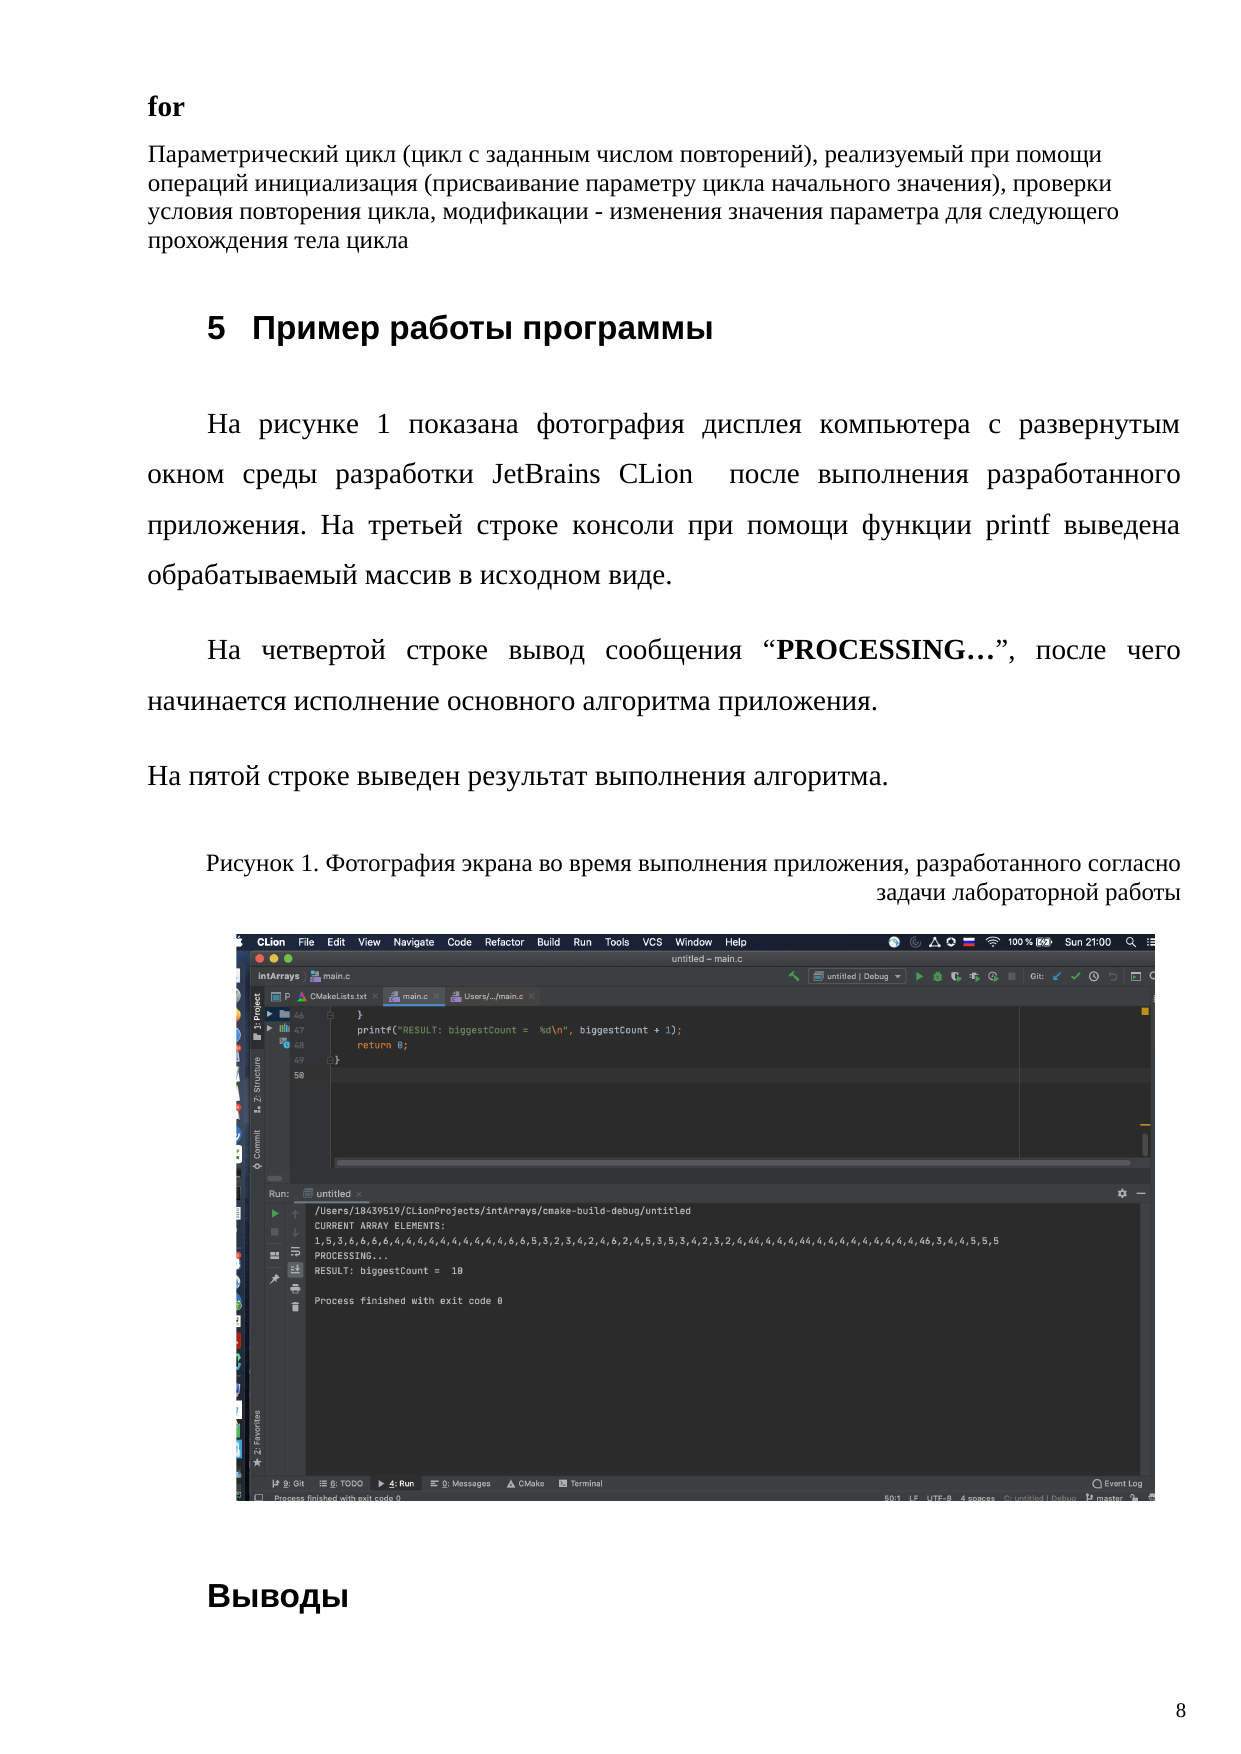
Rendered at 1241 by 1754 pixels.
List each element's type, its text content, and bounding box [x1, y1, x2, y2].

text Параметрический цикл (цикл с заданным числом повторений), реализуемый при помощи операций инициализация (присваивание параметру цикла начального значения), проверки условия повторения цикла, модификации - изменения значения параметра для следующего прохождения тела цикла [148, 139, 1181, 254]
subtitle На четвертой строке вывод сообщения “PROCESSING…”, после чего начинается исполнение основного алгоритма приложения. [147, 632, 1181, 716]
subtitle На пятой строке выведен результат выполнения алгоритма. [147, 758, 1181, 792]
subtitle На рисунке 1 показана фотография дисплея компьютера с развернутым окном среды разработки JetBrains CLion после выполнения разработанного приложения. На третьей строке консоли при помощи функции printf выведена обрабатываемый массив в исходном виде. [147, 406, 1181, 591]
subtitle Пример работы программы [207, 308, 1181, 346]
picture [236, 934, 1155, 1501]
subtitle Выводы [207, 1576, 1181, 1615]
text Рисунок 1. Фотография экрана во время выполнения приложения, разработанного согласно задачи лабораторной работы [148, 848, 1181, 906]
text for [148, 89, 1181, 122]
